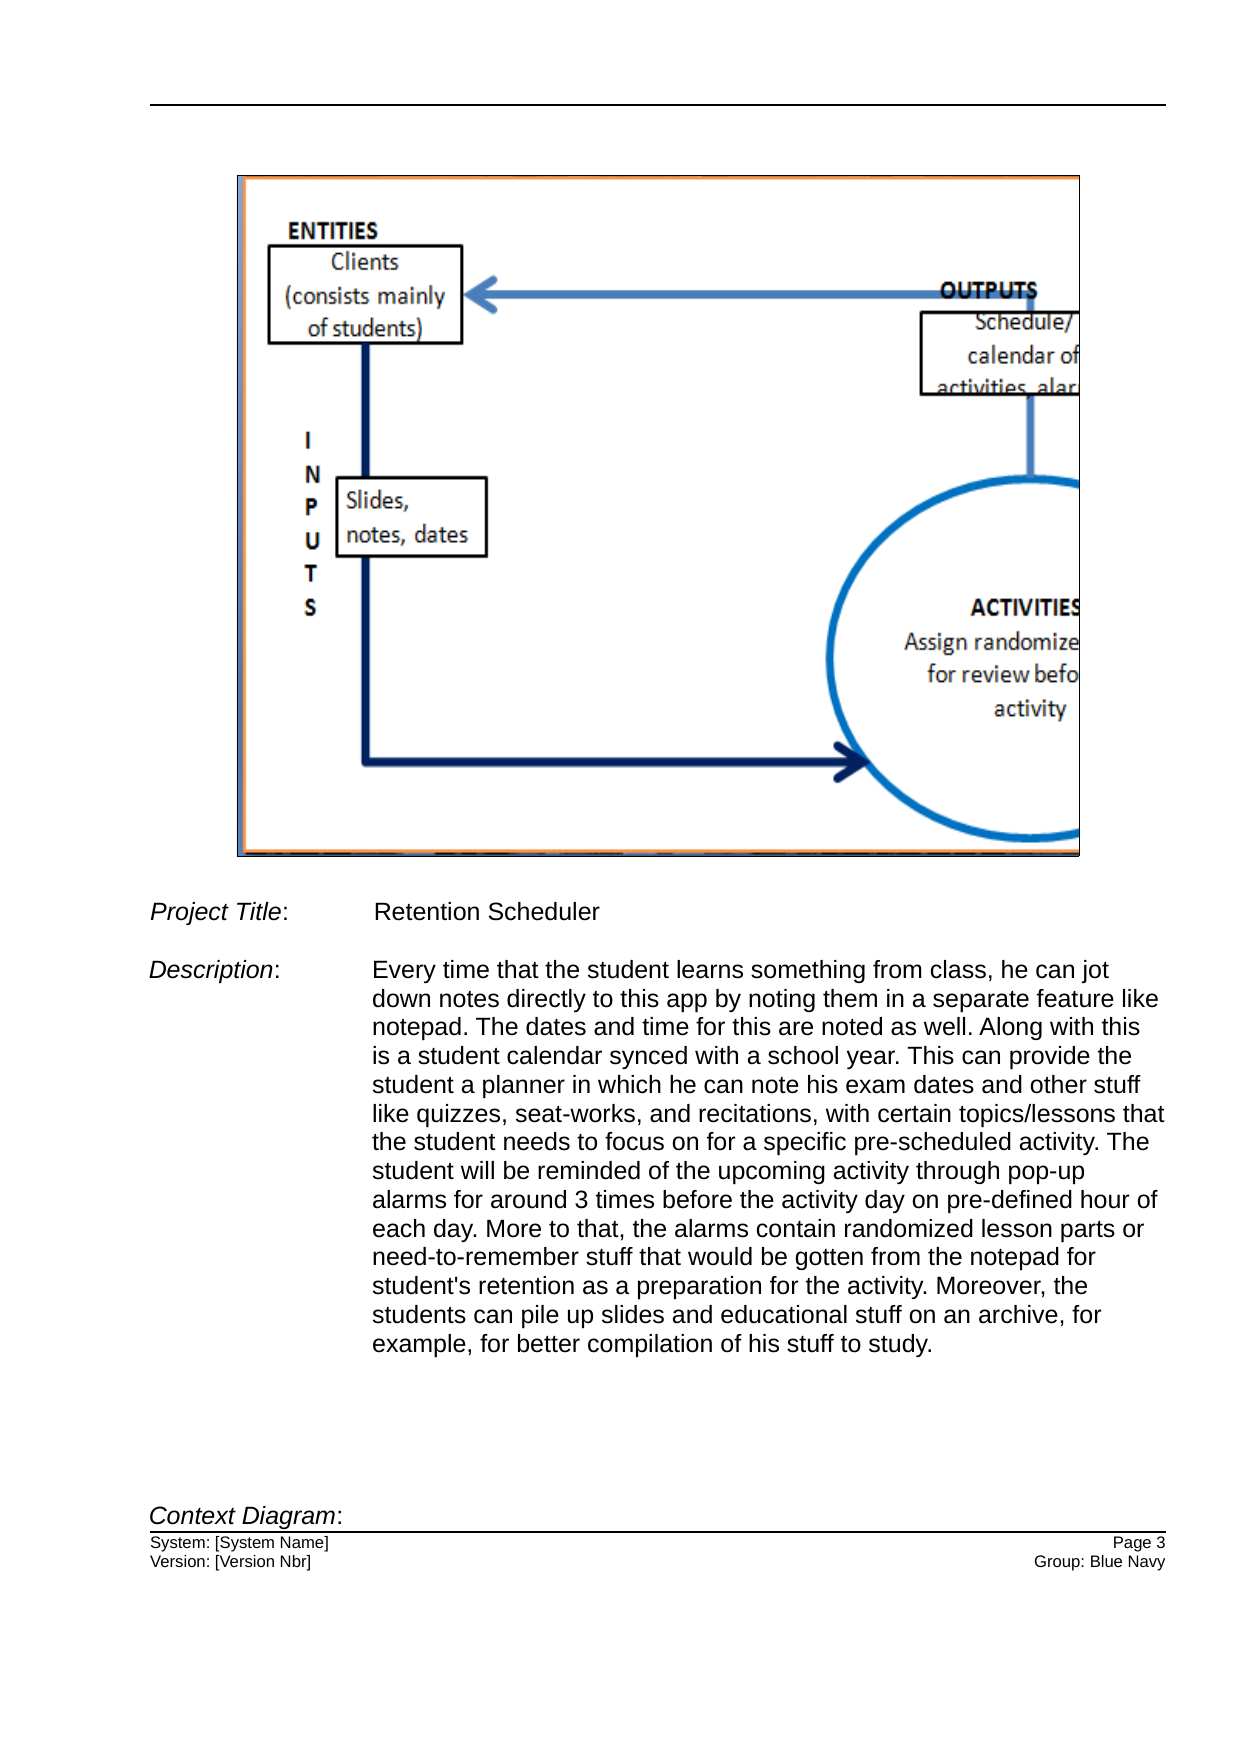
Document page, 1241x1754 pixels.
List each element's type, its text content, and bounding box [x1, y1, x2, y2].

text Project Title: Retention Scheduler [150, 897, 1166, 926]
text Description: Every time that the student learns something from class, he can jot down notes directly to this app by noting them in a separate feature like notepad. The dates and time for this are noted as well. Along with this is a student calendar synced with a school year. This can provide the student a planner in which he can note his exam dates and other stuff like quizzes, seat-works, and recitations, with certain topics/lessons that the student needs to focus on for a specific pre-scheduled activity. The student will be reminded of the upcoming activity through pop-up alarms for around 3 times before the activity day on pre-defined hour of each day. More to that, the alarms contain randomized lesson parts or need-to-remember stuff that would be gotten from the notepad for student's retention as a preparation for the activity. Moreover, the students can pile up slides and educational stuff on an archive, for example, for better compilation of his stuff to study. [148, 955, 1166, 1357]
text Context Diagram: [148, 1501, 1166, 1530]
